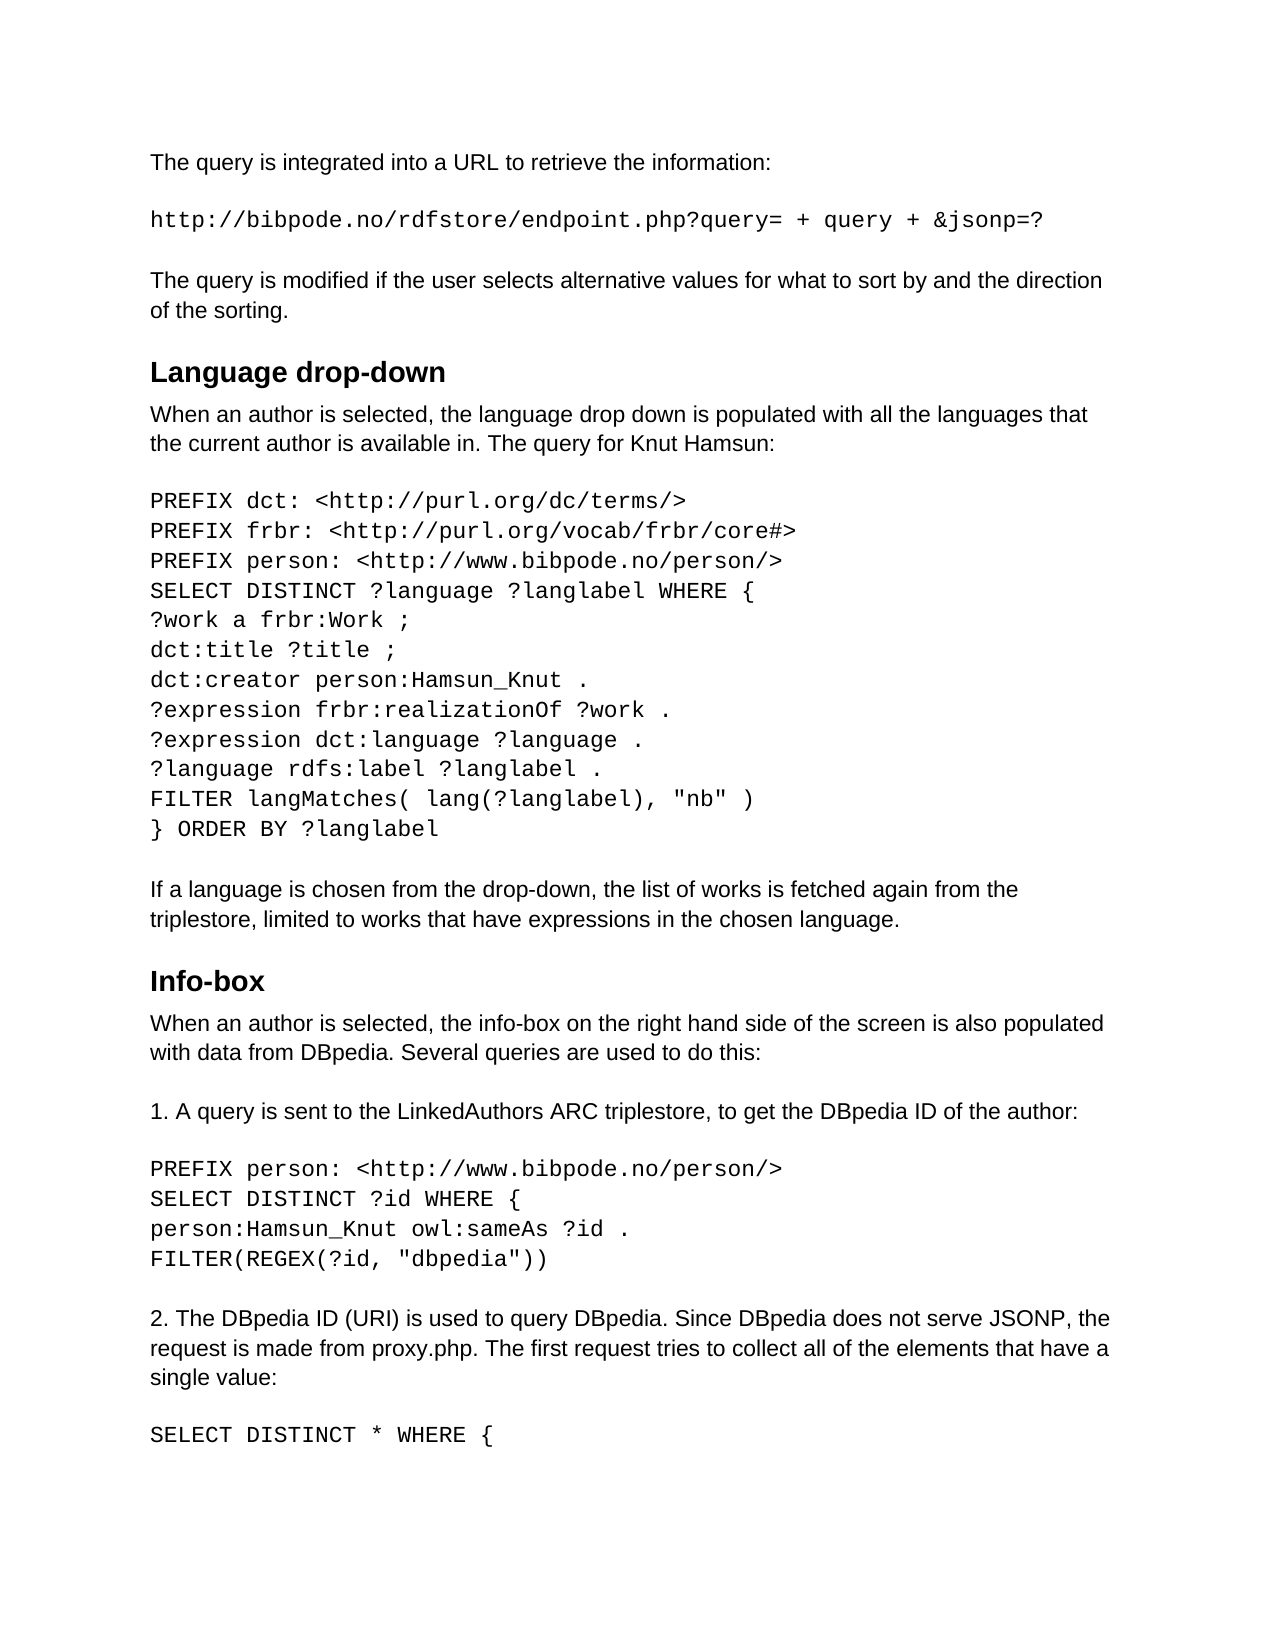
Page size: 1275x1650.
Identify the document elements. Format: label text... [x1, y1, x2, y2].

text ?language rdfs:label ?langlabel . [150, 758, 1125, 784]
text SELECT DISTINCT * WHERE { [150, 1423, 1125, 1449]
subtitle Info-box [150, 965, 1125, 997]
text When an author is selected, the language drop down is populated with all the languages that the current author is available in. The query for Knut Hamsun: [150, 402, 1125, 457]
subtitle Language drop-down [150, 356, 1125, 388]
text PREFIX person: <http://www.bibpode.no/person/> [150, 1157, 1125, 1183]
text FILTER(REGEX(?id, "dbpedia")) [150, 1247, 1125, 1273]
text PREFIX person: <http://www.bibpode.no/person/> [150, 549, 1125, 575]
text 2. The DBpedia ID (URI) is used to query DBpedia. Since DBpedia does not serve JSONP, the request is made from proxy.php. The first request tries to collect all of the elements that have a single value: [150, 1306, 1125, 1390]
text dct:creator person:Hamsun_Knut . [150, 668, 1125, 694]
text FILTER langMatches( lang(?langlabel), "nb" ) [150, 788, 1125, 813]
text dct:title ?title ; [150, 639, 1125, 664]
text SELECT DISTINCT ?id WHERE { [150, 1187, 1125, 1213]
text ?expression frbr:realizationOf ?work . [150, 698, 1125, 724]
text 1. A query is sent to the LinkedAuthors ARC triplestore, to get the DBpedia ID of the author: [150, 1099, 1125, 1124]
text http://bibpode.no/rdfstore/endpoint.php?query= + query + &jsonp=? [150, 209, 1125, 235]
text ?expression dct:language ?language . [150, 728, 1125, 754]
text If a language is chosen from the drop-down, the list of works is fetched again from the triplestore, limited to works that have expressions in the chosen language. [150, 877, 1125, 932]
text When an author is selected, the info-box on the right hand side of the screen is also populated with data from DBpedia. Several queries are used to do this: [150, 1011, 1125, 1066]
text The query is integrated into a URL to retrieve the information: [150, 150, 1125, 176]
text PREFIX dct: <http://purl.org/dc/terms/> [150, 490, 1125, 516]
text person:Hamsun_Knut owl:sameAs ?id . [150, 1217, 1125, 1243]
text } ORDER BY ?langlabel [150, 817, 1125, 843]
text The query is modified if the user selects alternative values for what to sort by and the direction of the sorting. [150, 268, 1125, 323]
text ?work a frbr:Work ; [150, 609, 1125, 635]
text SELECT DISTINCT ?language ?langlabel WHERE { [150, 579, 1125, 605]
text PREFIX frbr: <http://purl.org/vocab/frbr/core#> [150, 519, 1125, 545]
